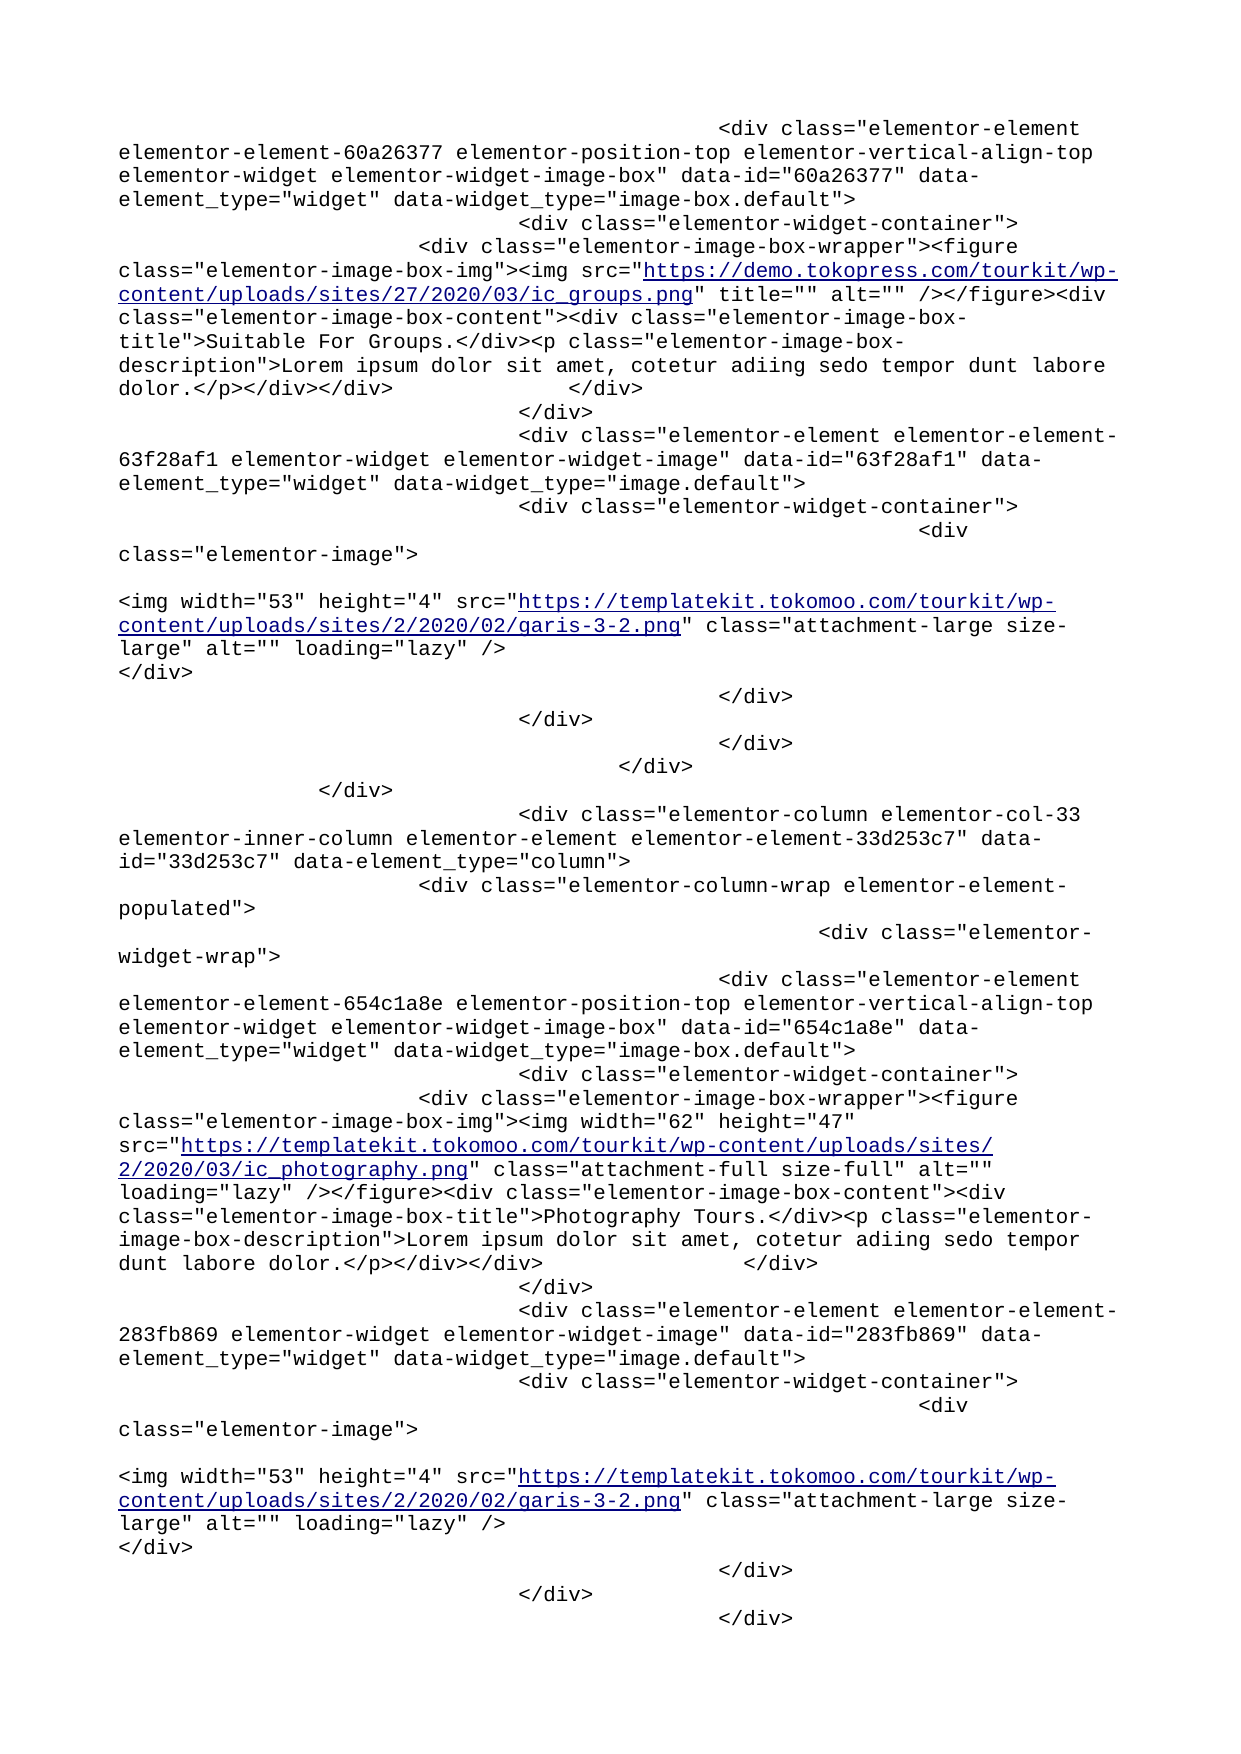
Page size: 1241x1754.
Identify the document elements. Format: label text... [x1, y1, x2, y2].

text <img width="53" height="4" src="https://templatekit.tokomoo.com/tourkit/wp-content/uploads/sites/2/2020/02/garis-3-2.png" class="attachment-large size-large" alt="" loading="lazy" /> </div> [118, 567, 1122, 686]
text <div class="elementor-element elementor-element-60a26377 elementor-position-top elementor-vertical-align-top elementor-widget elementor-widget-image-box" data-id="60a26377" data-element_type="widget" data-widget_type="image-box.default"> [118, 118, 1122, 213]
text <div class="elementor-element elementor-element-63f28af1 elementor-widget elementor-widget-image" data-id="63f28af1" data-element_type="widget" data-widget_type="image.default"> [118, 426, 1122, 496]
text </div> [118, 1277, 1122, 1300]
text <div class="elementor-column-wrap elementor-element-populated"> [118, 875, 1122, 922]
text <div class="elementor-widget-container"> [118, 1064, 1122, 1088]
text <div class="elementor-image"> [118, 520, 1122, 567]
text <div class="elementor-column elementor-col-33 elementor-inner-column elementor-element elementor-element-33d253c7" data-id="33d253c7" data-element_type="column"> [118, 804, 1122, 875]
text <div class="elementor-widget-container"> [118, 1371, 1122, 1395]
text <div class="elementor-image-box-wrapper"><figure class="elementor-image-box-img"><img src="https://demo.tokopress.com/tourkit/wp-content/uploads/sites/27/2020/03/ic_groups.png" title="" alt="" /></figure><div class="elementor-image-box-content"><div class="elementor-image-box-title">Suitable For Groups.</div><p class="elementor-image-box-description">Lorem ipsum dolor sit amet, cotetur adiing sedo tempor dunt labore dolor.</p></div></div> </div> [118, 236, 1122, 402]
text </div> [118, 1608, 1122, 1631]
text </div> [118, 733, 1122, 757]
text <div class="elementor-widget-container"> [118, 496, 1122, 520]
text <img width="53" height="4" src="https://templatekit.tokomoo.com/tourkit/wp-content/uploads/sites/2/2020/02/garis-3-2.png" class="attachment-large size-large" alt="" loading="lazy" /> </div> [118, 1442, 1122, 1561]
text <div class="elementor-image"> [118, 1395, 1122, 1442]
text <div class="elementor-image-box-wrapper"><figure class="elementor-image-box-img"><img width="62" height="47" src="https://templatekit.tokomoo.com/tourkit/wp-content/uploads/sites/2/2020/03/ic_photography.png" class="attachment-full size-full" alt="" loading="lazy" /></figure><div class="elementor-image-box-content"><div class="elementor-image-box-title">Photography Tours.</div><p class="elementor-image-box-description">Lorem ipsum dolor sit amet, cotetur adiing sedo tempor dunt labore dolor.</p></div></div> </div> [118, 1088, 1122, 1277]
text </div> [118, 402, 1122, 426]
text </div> [118, 757, 1122, 780]
text </div> [118, 686, 1122, 709]
text <div class="elementor-element elementor-element-654c1a8e elementor-position-top elementor-vertical-align-top elementor-widget elementor-widget-image-box" data-id="654c1a8e" data-element_type="widget" data-widget_type="image-box.default"> [118, 969, 1122, 1064]
text </div> [118, 1561, 1122, 1584]
text </div> [118, 780, 1122, 804]
text <div class="elementor-element elementor-element-283fb869 elementor-widget elementor-widget-image" data-id="283fb869" data-element_type="widget" data-widget_type="image.default"> [118, 1300, 1122, 1371]
text </div> [118, 1584, 1122, 1608]
text <div class="elementor-widget-wrap"> [118, 922, 1122, 969]
text <div class="elementor-widget-container"> [118, 213, 1122, 236]
text </div> [118, 709, 1122, 733]
